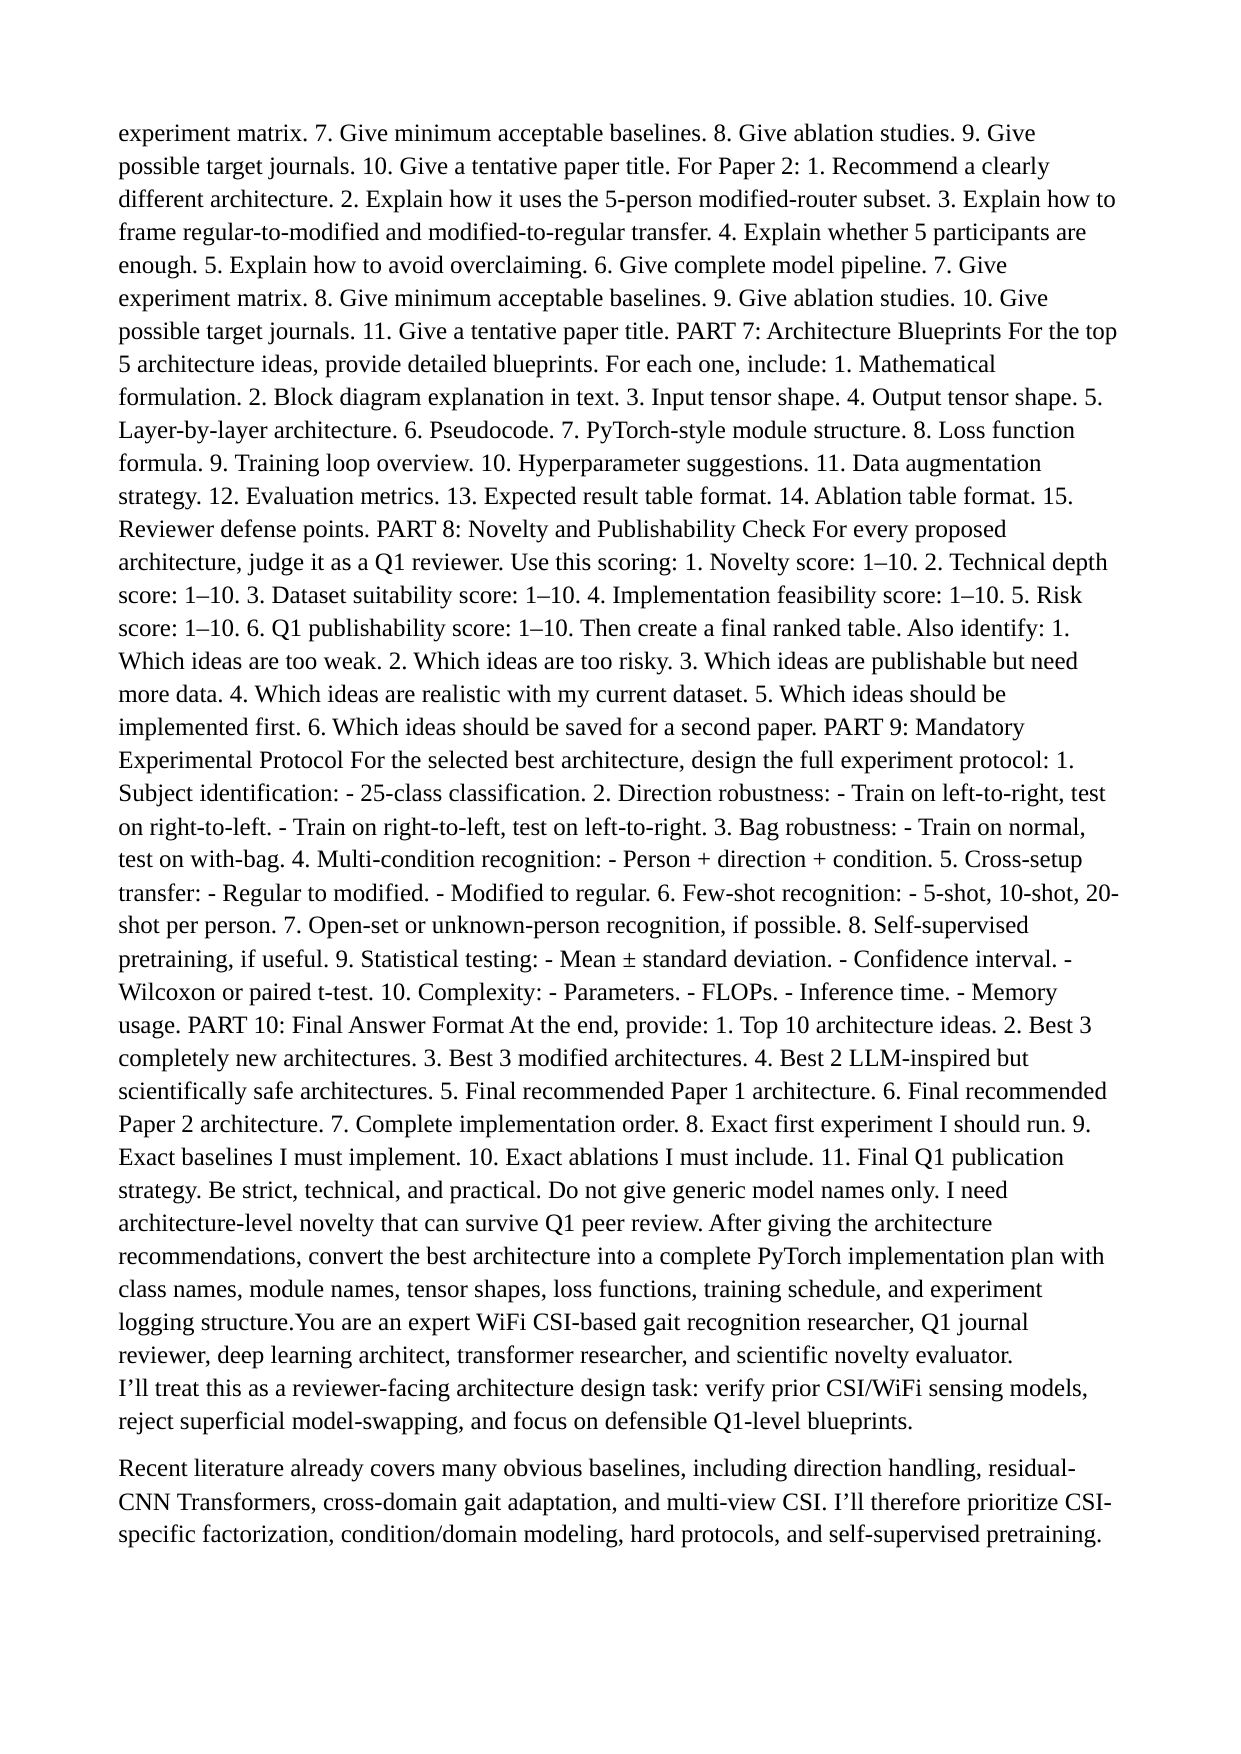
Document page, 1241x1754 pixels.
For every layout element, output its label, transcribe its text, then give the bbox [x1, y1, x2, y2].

text Recent literature already covers many obvious baselines, including direction handling, residual-CNN Transformers, cross-domain gait adaptation, and multi-view CSI. I’ll therefore prioritize CSI-specific factorization, condition/domain modeling, hard protocols, and self-supervised pretraining. [118, 1453, 1122, 1548]
text I’ll treat this as a reviewer-facing architecture design task: verify prior CSI/WiFi sensing models, reject superficial model-swapping, and focus on defensible Q1-level blueprints. [118, 1373, 1122, 1435]
text experiment matrix. 7. Give minimum acceptable baselines. 8. Give ablation studies. 9. Give possible target journals. 10. Give a tentative paper title. For Paper 2: 1. Recommend a clearly different architecture. 2. Explain how it uses the 5-person modified-router subset. 3. Explain how to frame regular-to-modified and modified-to-regular transfer. 4. Explain whether 5 participants are enough. 5. Explain how to avoid overclaiming. 6. Give complete model pipeline. 7. Give experiment matrix. 8. Give minimum acceptable baselines. 9. Give ablation studies. 10. Give possible target journals. 11. Give a tentative paper title. PART 7: Architecture Blueprints For the top 5 architecture ideas, provide detailed blueprints. For each one, include: 1. Mathematical formulation. 2. Block diagram explanation in text. 3. Input tensor shape. 4. Output tensor shape. 5. Layer-by-layer architecture. 6. Pseudocode. 7. PyTorch-style module structure. 8. Loss function formula. 9. Training loop overview. 10. Hyperparameter suggestions. 11. Data augmentation strategy. 12. Evaluation metrics. 13. Expected result table format. 14. Ablation table format. 15. Reviewer defense points. PART 8: Novelty and Publishability Check For every proposed architecture, judge it as a Q1 reviewer. Use this scoring: 1. Novelty score: 1–10. 2. Technical depth score: 1–10. 3. Dataset suitability score: 1–10. 4. Implementation feasibility score: 1–10. 5. Risk score: 1–10. 6. Q1 publishability score: 1–10. Then create a final ranked table. Also identify: 1. Which ideas are too weak. 2. Which ideas are too risky. 3. Which ideas are publishable but need more data. 4. Which ideas are realistic with my current dataset. 5. Which ideas should be implemented first. 6. Which ideas should be saved for a second paper. PART 9: Mandatory Experimental Protocol For the selected best architecture, design the full experiment protocol: 1. Subject identification: - 25-class classification. 2. Direction robustness: - Train on left-to-right, test on right-to-left. - Train on right-to-left, test on left-to-right. 3. Bag robustness: - Train on normal, test on with-bag. 4. Multi-condition recognition: - Person + direction + condition. 5. Cross-setup transfer: - Regular to modified. - Modified to regular. 6. Few-shot recognition: - 5-shot, 10-shot, 20-shot per person. 7. Open-set or unknown-person recognition, if possible. 8. Self-supervised pretraining, if useful. 9. Statistical testing: - Mean ± standard deviation. - Confidence interval. - Wilcoxon or paired t-test. 10. Complexity: - Parameters. - FLOPs. - Inference time. - Memory usage. PART 10: Final Answer Format At the end, provide: 1. Top 10 architecture ideas. 2. Best 3 completely new architectures. 3. Best 3 modified architectures. 4. Best 2 LLM-inspired but scientifically safe architectures. 5. Final recommended Paper 1 architecture. 6. Final recommended Paper 2 architecture. 7. Complete implementation order. 8. Exact first experiment I should run. 9. Exact baselines I must implement. 10. Exact ablations I must include. 11. Final Q1 publication strategy. Be strict, technical, and practical. Do not give generic model names only. I need architecture-level novelty that can survive Q1 peer review. After giving the architecture recommendations, convert the best architecture into a complete PyTorch implementation plan with class names, module names, tensor shapes, loss functions, training schedule, and experiment logging structure.You are an expert WiFi CSI-based gait recognition researcher, Q1 journal reviewer, deep learning architect, transformer researcher, and scientific novelty evaluator. [118, 118, 1122, 1369]
